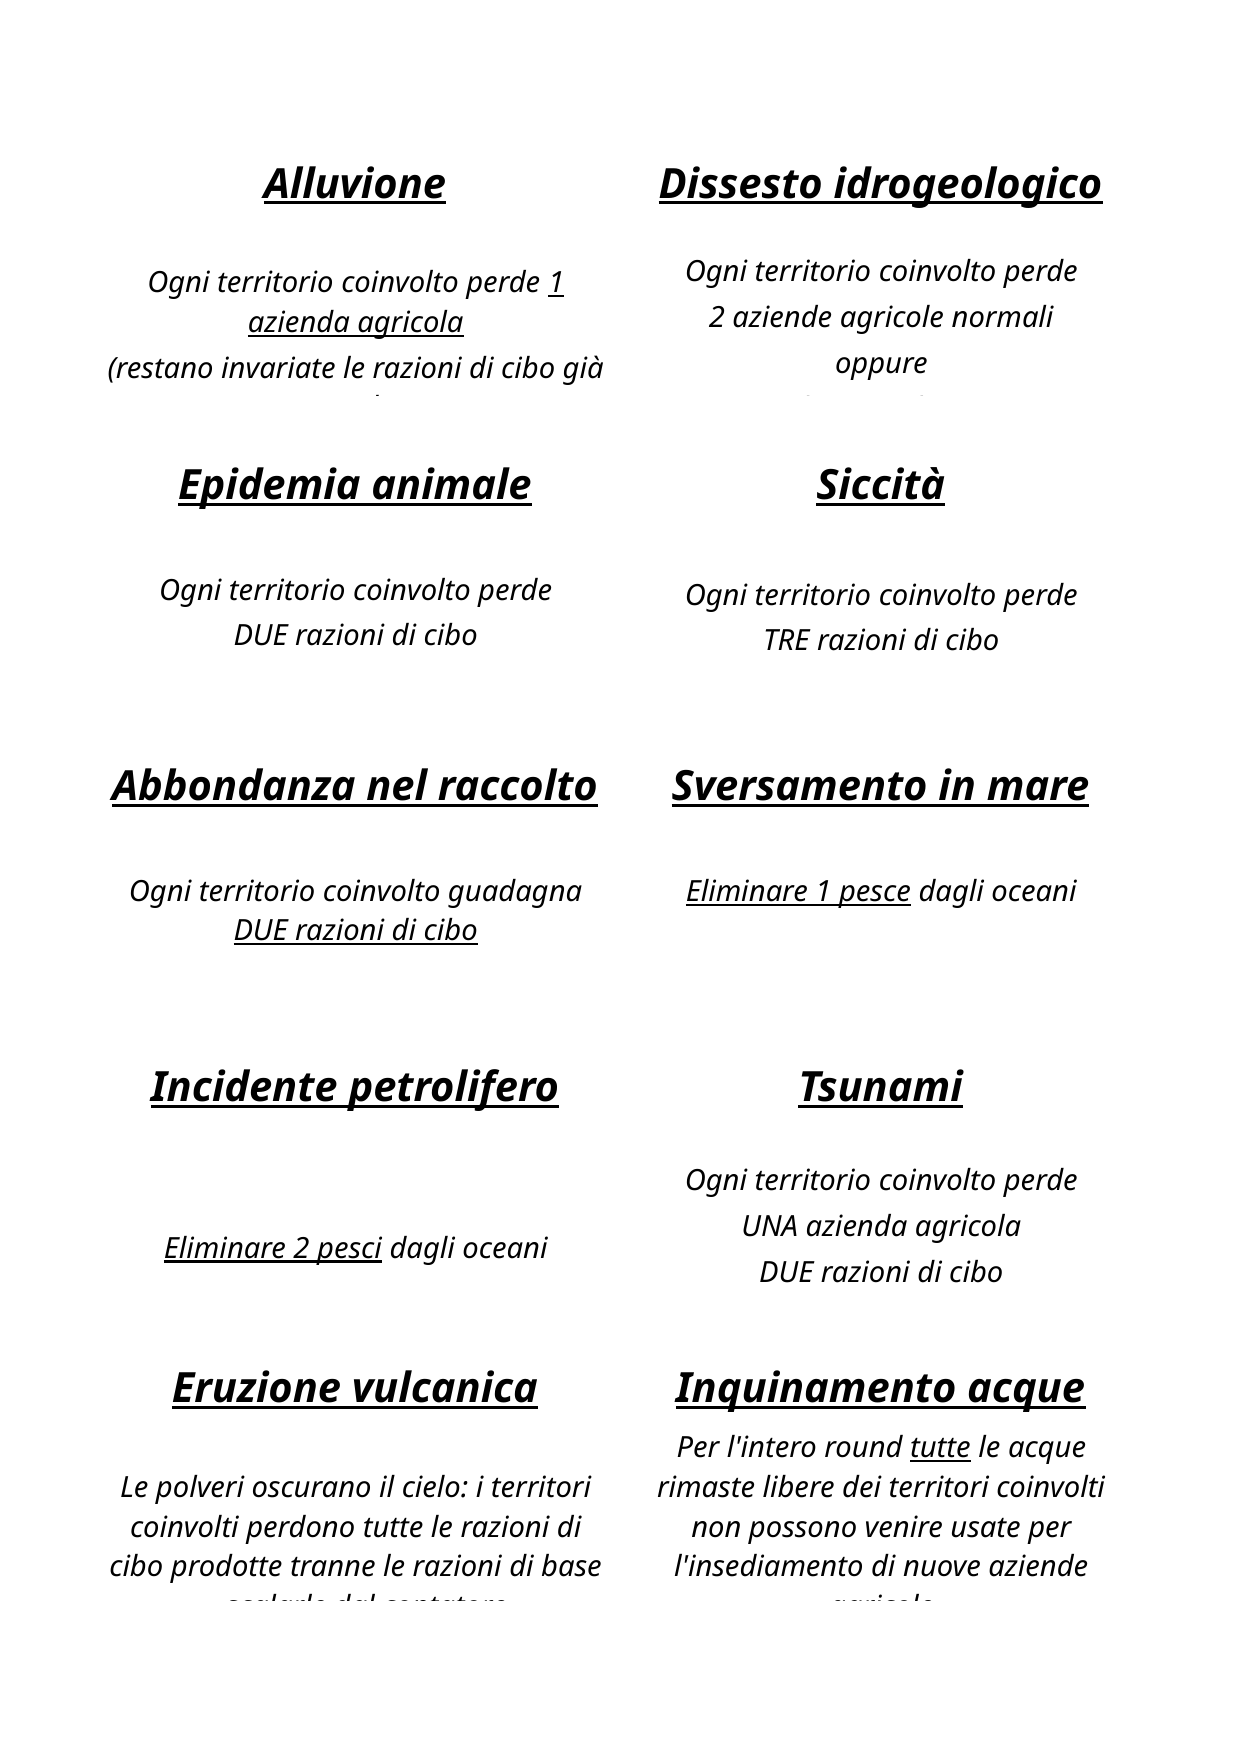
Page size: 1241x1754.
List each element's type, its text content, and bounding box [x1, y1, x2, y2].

table_cell [1146, 1630, 1240, 1754]
table_cell Dissesto idrogeologico Ogni territorio coinvolto perde 2 aziende agricole normali oppure 1 azienda agricola intensiva [620, 124, 1146, 425]
table_cell Sversamento in mare Eliminare 1 pesce dagli oceani [620, 726, 1146, 1027]
table_cell Inquinamento acque Per l'intero round tutte le acque rimaste libere dei territori coinvolti non possono venire usate per l'insediamento di nuove aziende agricole [620, 1329, 1146, 1630]
table_cell [1146, 726, 1240, 1027]
table_cell [0, 1630, 94, 1754]
table_cell Abbondanza nel raccolto Ogni territorio coinvolto guadagna DUE razioni di cibo [94, 726, 620, 1027]
table_cell [620, 1630, 1146, 1754]
table_cell [0, 124, 94, 425]
table_cell [1146, 425, 1240, 726]
table_cell [1146, 124, 1240, 425]
table_header [1146, 0, 1240, 124]
table_cell Epidemia animale Ogni territorio coinvolto perde DUE razioni di cibo [94, 425, 620, 726]
table_cell [1146, 1028, 1240, 1329]
table_header [620, 0, 1146, 124]
table_cell Alluvione Ogni territorio coinvolto perde 1 azienda agricola (restano invariate le razioni di cibo già raccolte) [94, 124, 620, 425]
table_cell [0, 1329, 94, 1630]
table_cell [1146, 1329, 1240, 1630]
table_header [0, 0, 94, 124]
table_header [94, 0, 620, 124]
table_cell [0, 425, 94, 726]
table_cell Eruzione vulcanica Le polveri oscurano il cielo: i territori coinvolti perdono tutte le razioni di cibo prodotte tranne le razioni di base – scalarle dal contatore [94, 1329, 620, 1630]
table_cell Tsunami Ogni territorio coinvolto perde UNA azienda agricola DUE razioni di cibo UNA pedina popolazione [620, 1028, 1146, 1329]
table_cell [0, 1028, 94, 1329]
table_cell [0, 726, 94, 1027]
table_cell Siccità Ogni territorio coinvolto perde TRE razioni di cibo [620, 425, 1146, 726]
table_cell Incidente petrolifero Eliminare 2 pesci dagli oceani [94, 1028, 620, 1329]
table_cell [94, 1630, 620, 1754]
